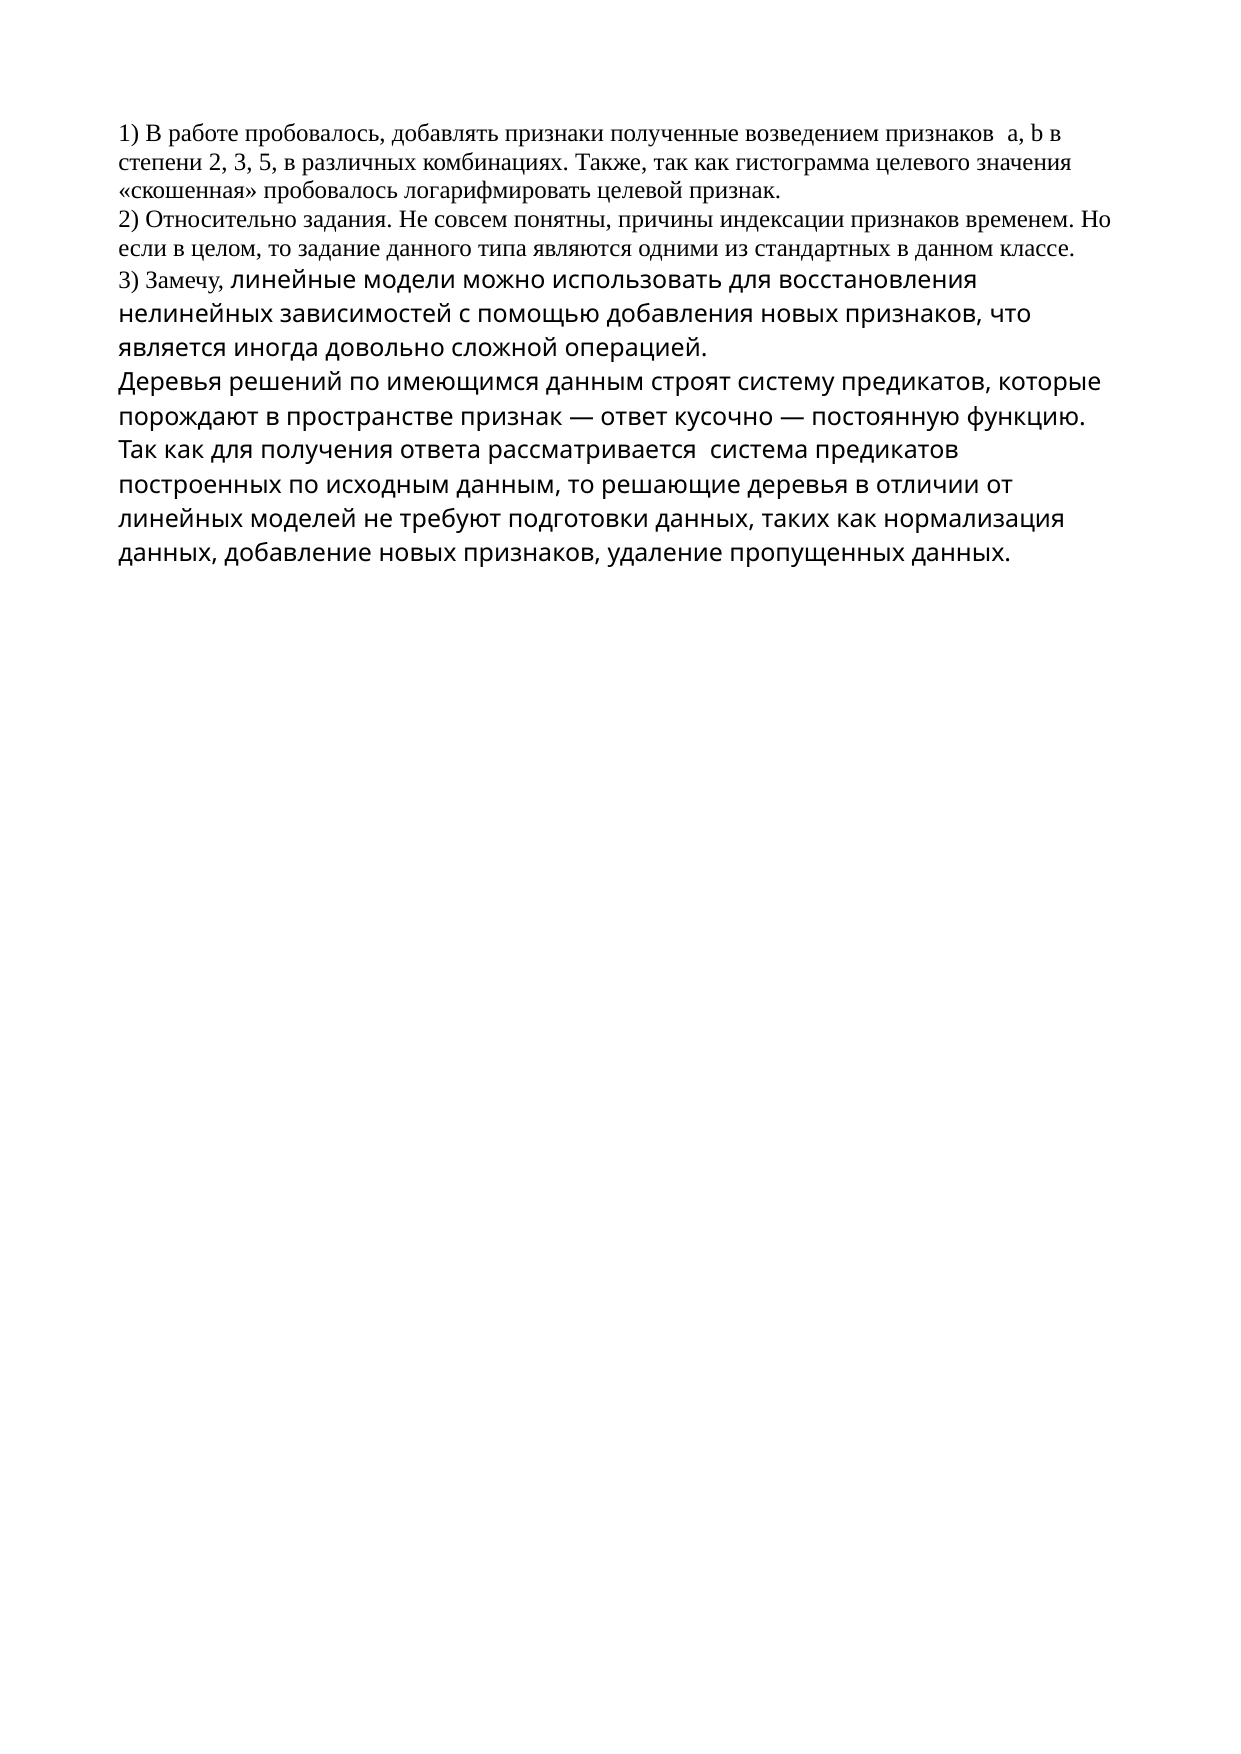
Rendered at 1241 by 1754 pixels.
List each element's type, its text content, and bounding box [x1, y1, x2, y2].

text 3) Замечу, линейные модели можно использовать для восстановления нелинейных зависимостей с помощью добавления новых признаков, что является иногда довольно сложной операцией. [118, 262, 1122, 364]
text 1) В работе пробовалось, добавлять признаки полученные возведением признаков a, b в степени 2, 3, 5, в различных комбинациях. Также, так как гистограмма целевого значения «скошенная» пробовалось логарифмировать целевой признак. [118, 118, 1122, 204]
text Деревья решений по имеющимся данным строят систему предикатов, которые порождают в пространстве признак — ответ кусочно — постоянную функцию. Так как для получения ответа рассматривается система предикатов построенных по исходным данным, то решающие деревья в отличии от линейных моделей не требуют подготовки данных, таких как нормализация данных, добавление новых признаков, удаление пропущенных данных. [118, 364, 1122, 568]
text 2) Относительно задания. Не совсем понятны, причины индексации признаков временем. Но если в целом, то задание данного типа являются одними из стандартных в данном классе. [118, 204, 1122, 262]
